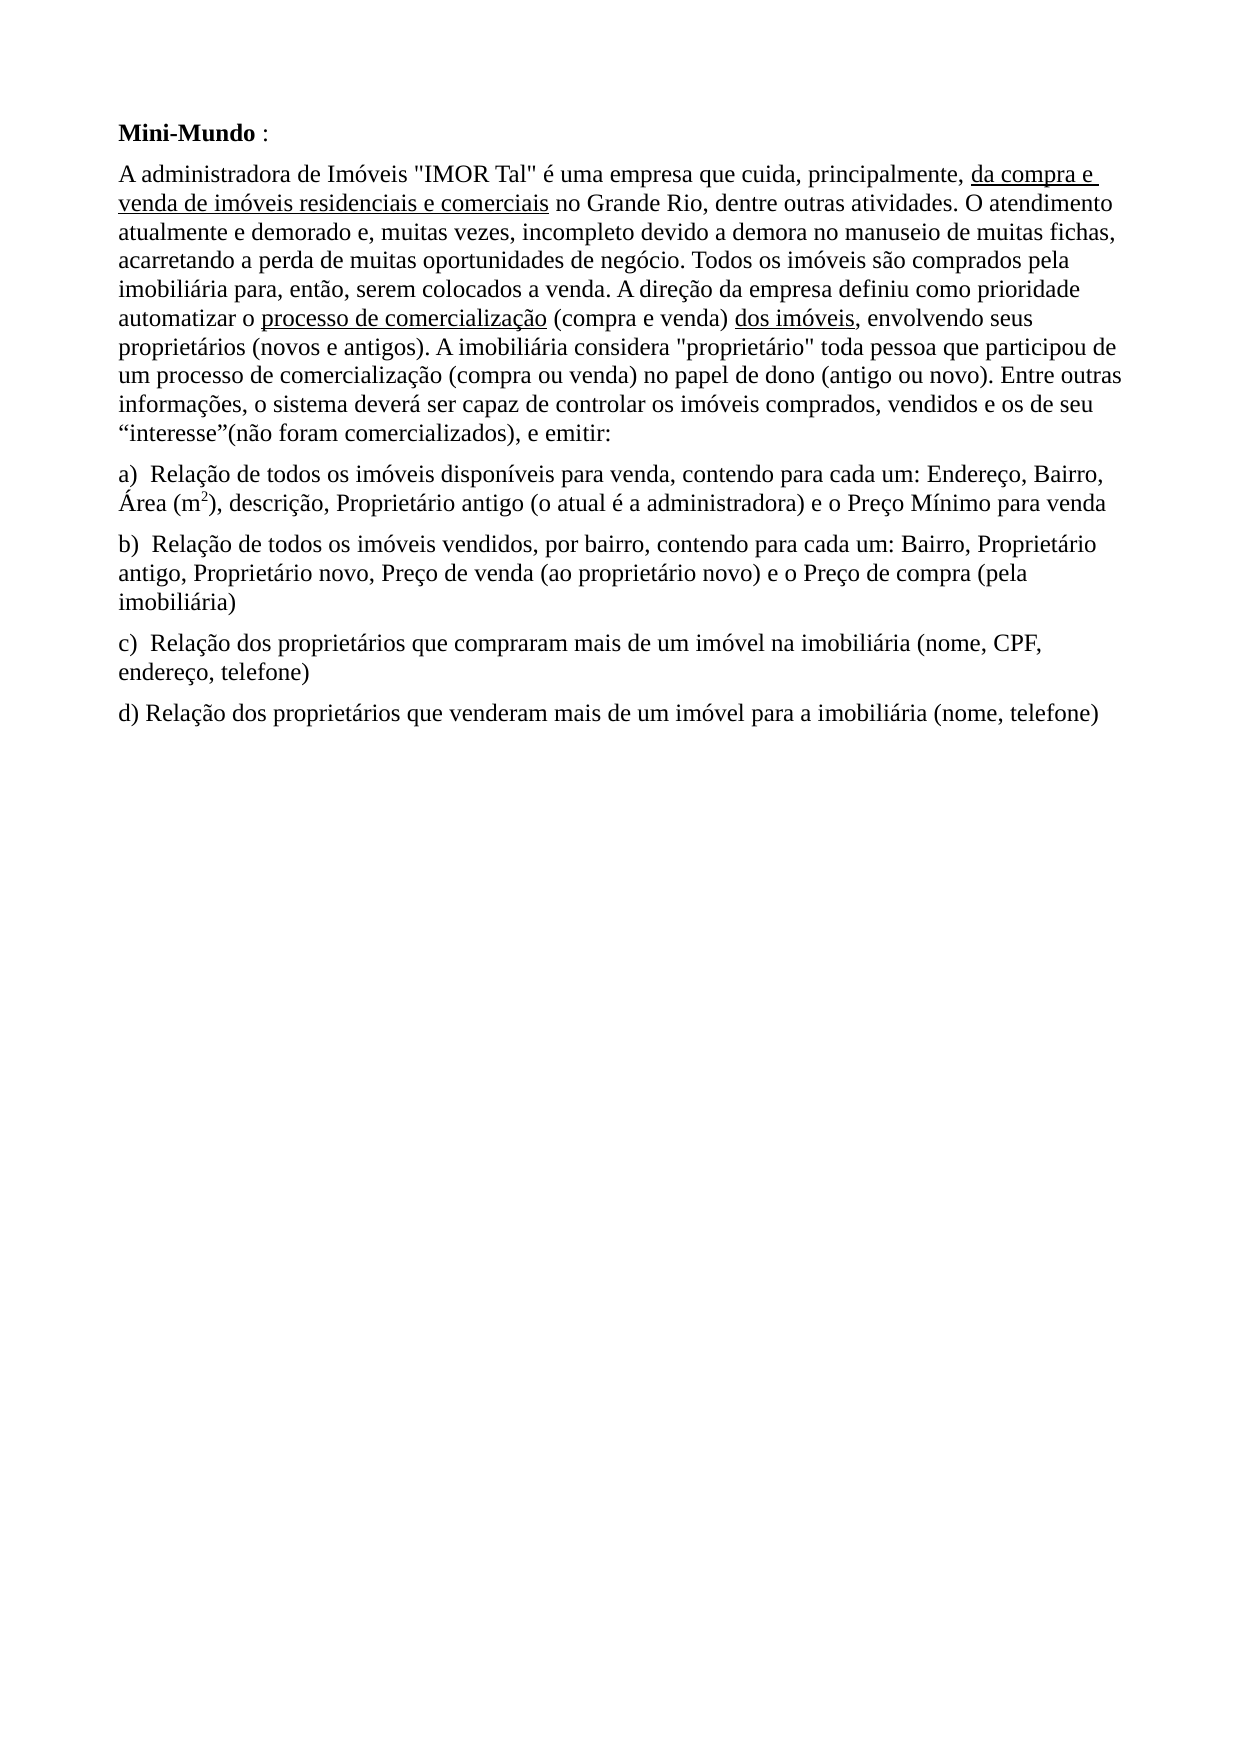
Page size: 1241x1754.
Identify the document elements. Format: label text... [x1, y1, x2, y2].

text Mini-Mundo : [118, 118, 1122, 147]
text a) Relação de todos os imóveis disponíveis para venda, contendo para cada um: Endereço, Bairro, Área (m2), descrição, Proprietário antigo (o atual é a administradora) e o Preço Mínimo para venda [118, 459, 1122, 517]
text c) Relação dos proprietários que compraram mais de um imóvel na imobiliária (nome, CPF, endereço, telefone) [118, 628, 1122, 686]
text b) Relação de todos os imóveis vendidos, por bairro, contendo para cada um: Bairro, Proprietário antigo, Proprietário novo, Preço de venda (ao proprietário novo) e o Preço de compra (pela imobiliária) [118, 529, 1122, 616]
text A administradora de Imóveis "IMOR Tal" é uma empresa que cuida, principalmente, da compra e venda de imóveis residenciais e comerciais no Grande Rio, dentre outras atividades. O atendimento atualmente e demorado e, muitas vezes, incompleto devido a demora no manuseio de muitas fichas, acarretando a perda de muitas oportunidades de negócio. Todos os imóveis são comprados pela imobiliária para, então, serem colocados a venda. A direção da empresa definiu como prioridade automatizar o processo de comercialização (compra e venda) dos imóveis, envolvendo seus proprietários (novos e antigos). A imobiliária considera "proprietário" toda pessoa que participou de um processo de comercialização (compra ou venda) no papel de dono (antigo ou novo). Entre outras informações, o sistema deverá ser capaz de controlar os imóveis comprados, vendidos e os de seu “interesse”(não foram comercializados), e emitir: [118, 159, 1122, 447]
text d) Relação dos proprietários que venderam mais de um imóvel para a imobiliária (nome, telefone) [118, 698, 1122, 727]
